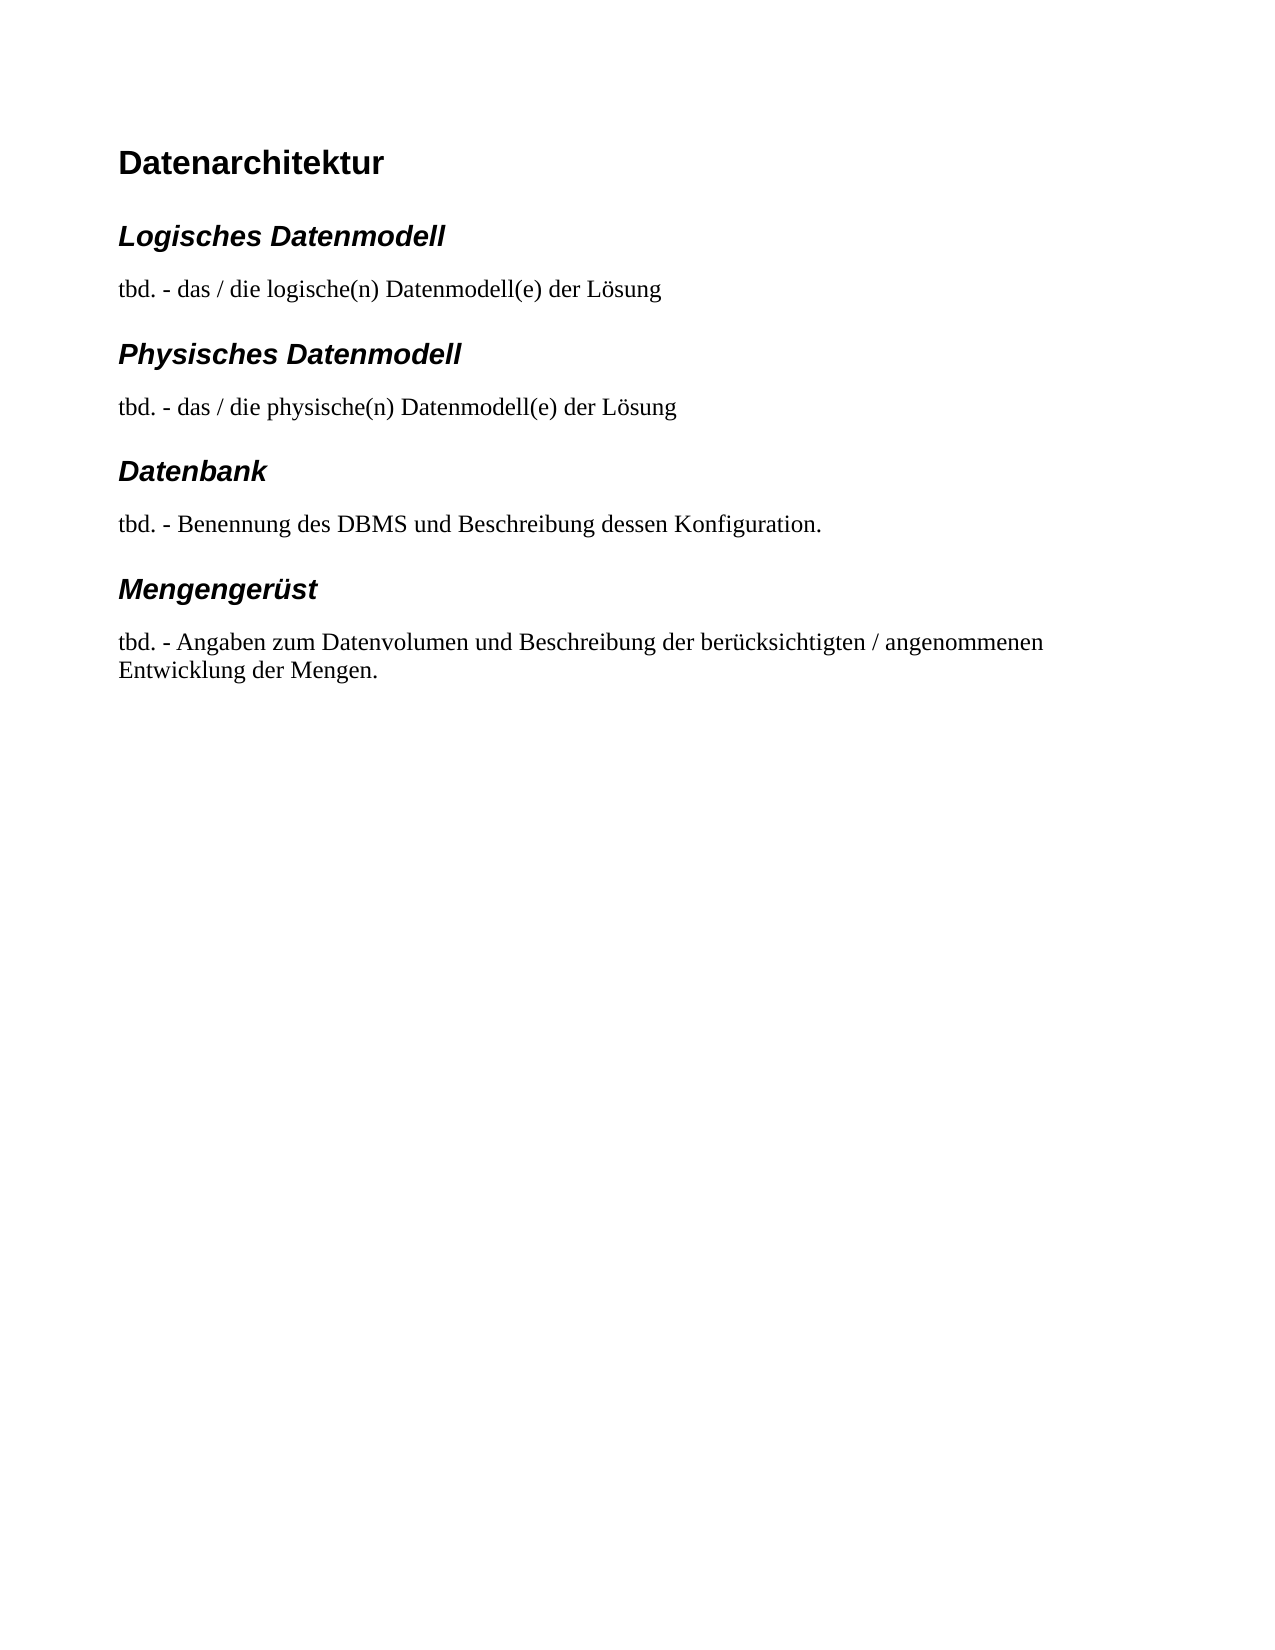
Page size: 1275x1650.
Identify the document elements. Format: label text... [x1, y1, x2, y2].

subtitle Mengengerüst [118, 572, 1157, 605]
text tbd. - Benennung des DBMS und Beschreibung dessen Konfiguration. [118, 509, 1157, 538]
subtitle Datenarchitektur [118, 143, 1157, 182]
subtitle Datenbank [118, 454, 1157, 488]
subtitle Logisches Datenmodell [118, 219, 1157, 253]
text tbd. - das / die logische(n) Datenmodell(e) der Lösung [118, 274, 1157, 303]
subtitle Physisches Datenmodell [118, 337, 1157, 370]
text tbd. - Angaben zum Datenvolumen und Beschreibung der berücksichtigten / angenommenen Entwicklung der Mengen. [118, 627, 1157, 684]
text tbd. - das / die physische(n) Datenmodell(e) der Lösung [118, 392, 1157, 420]
